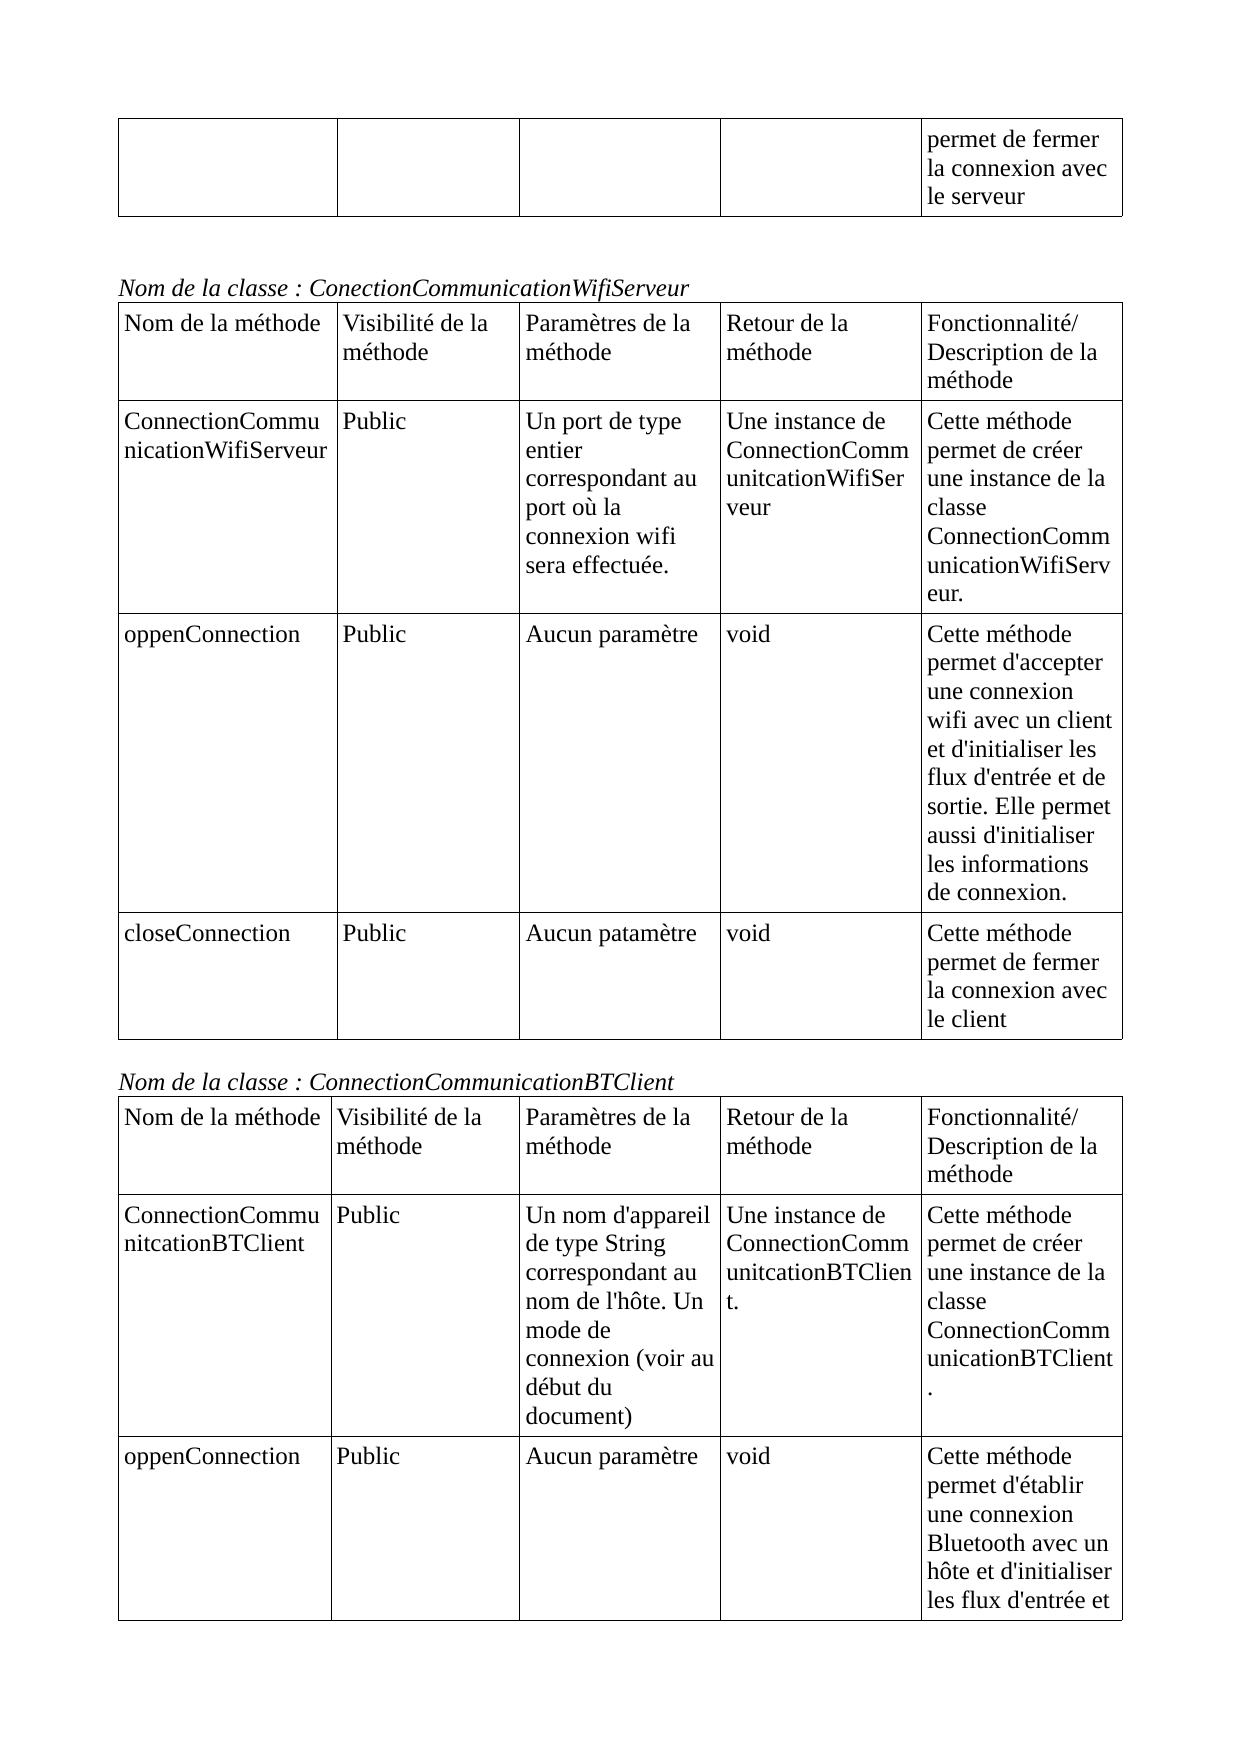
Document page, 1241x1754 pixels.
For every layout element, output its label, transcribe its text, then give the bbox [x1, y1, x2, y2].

table_header Retour de la méthode [721, 303, 921, 400]
table_cell Aucun patamètre [520, 913, 720, 1038]
table_cell void [721, 614, 921, 912]
table_header Fonctionnalité/Description de la méthode [922, 303, 1122, 400]
table_cell Aucun paramètre [520, 614, 720, 912]
table_cell [119, 119, 337, 216]
table_cell [520, 119, 720, 216]
table_cell Une instance de ConnectionCommunitcationBTClient. [721, 1195, 921, 1436]
table_cell Cette méthode permet de créer une instance de la classe ConnectionCommunicationWifiServeur. [922, 401, 1122, 613]
table_cell Public [332, 1437, 519, 1619]
table_cell Aucun paramètre [520, 1437, 720, 1619]
table_cell [721, 119, 921, 216]
table_header Nom de la méthode [119, 1097, 331, 1194]
table_cell void [721, 913, 921, 1038]
table_cell Une instance de ConnectionCommunitcationWifiServeur [721, 401, 921, 613]
table_cell Public [338, 913, 519, 1038]
table_cell permet de fermer la connexion avec le serveur [922, 119, 1122, 216]
table_header Paramètres de la méthode [520, 303, 720, 400]
table_cell Un nom d'appareil de type String correspondant au nom de l'hôte. Un mode de connexion (voir au début du document) [520, 1195, 720, 1436]
table_cell Cette méthode permet d'accepter une connexion wifi avec un client et d'initialiser les flux d'entrée et de sortie. Elle permet aussi d'initialiser les informations de connexion. [922, 614, 1122, 912]
table_header Paramètres de la méthode [520, 1097, 720, 1194]
table_header Fonctionnalité/Description de la méthode [922, 1097, 1122, 1194]
table_cell [338, 119, 519, 216]
table_header Retour de la méthode [721, 1097, 921, 1194]
table_cell void [721, 1437, 921, 1619]
table_cell oppenConnection [119, 614, 337, 912]
table_cell Public [338, 614, 519, 912]
text Nom de la classe : ConnectionCommunicationBTClient [118, 1067, 1122, 1096]
table_cell Public [332, 1195, 519, 1436]
text Nom de la classe : ConectionCommunicationWifiServeur [118, 273, 1122, 302]
table_header Nom de la méthode [119, 303, 337, 400]
table_cell oppenConnection [119, 1437, 331, 1619]
table_cell closeConnection [119, 913, 337, 1038]
table_cell Cette méthode permet d'établir une connexion Bluetooth avec un hôte et d'initialiser les flux d'entrée et [922, 1437, 1122, 1619]
table_cell Un port de type entier correspondant au port où la connexion wifi sera effectuée. [520, 401, 720, 613]
table_cell Cette méthode permet de fermer la connexion avec le client [922, 913, 1122, 1038]
table_cell ConnectionCommunicationWifiServeur [119, 401, 337, 613]
table_cell Cette méthode permet de créer une instance de la classe ConnectionCommunicationBTClient. [922, 1195, 1122, 1436]
table_cell Public [338, 401, 519, 613]
table_header Visibilité de la méthode [338, 303, 519, 400]
table_cell ConnectionCommunitcationBTClient [119, 1195, 331, 1436]
table_header Visibilité de la méthode [332, 1097, 519, 1194]
